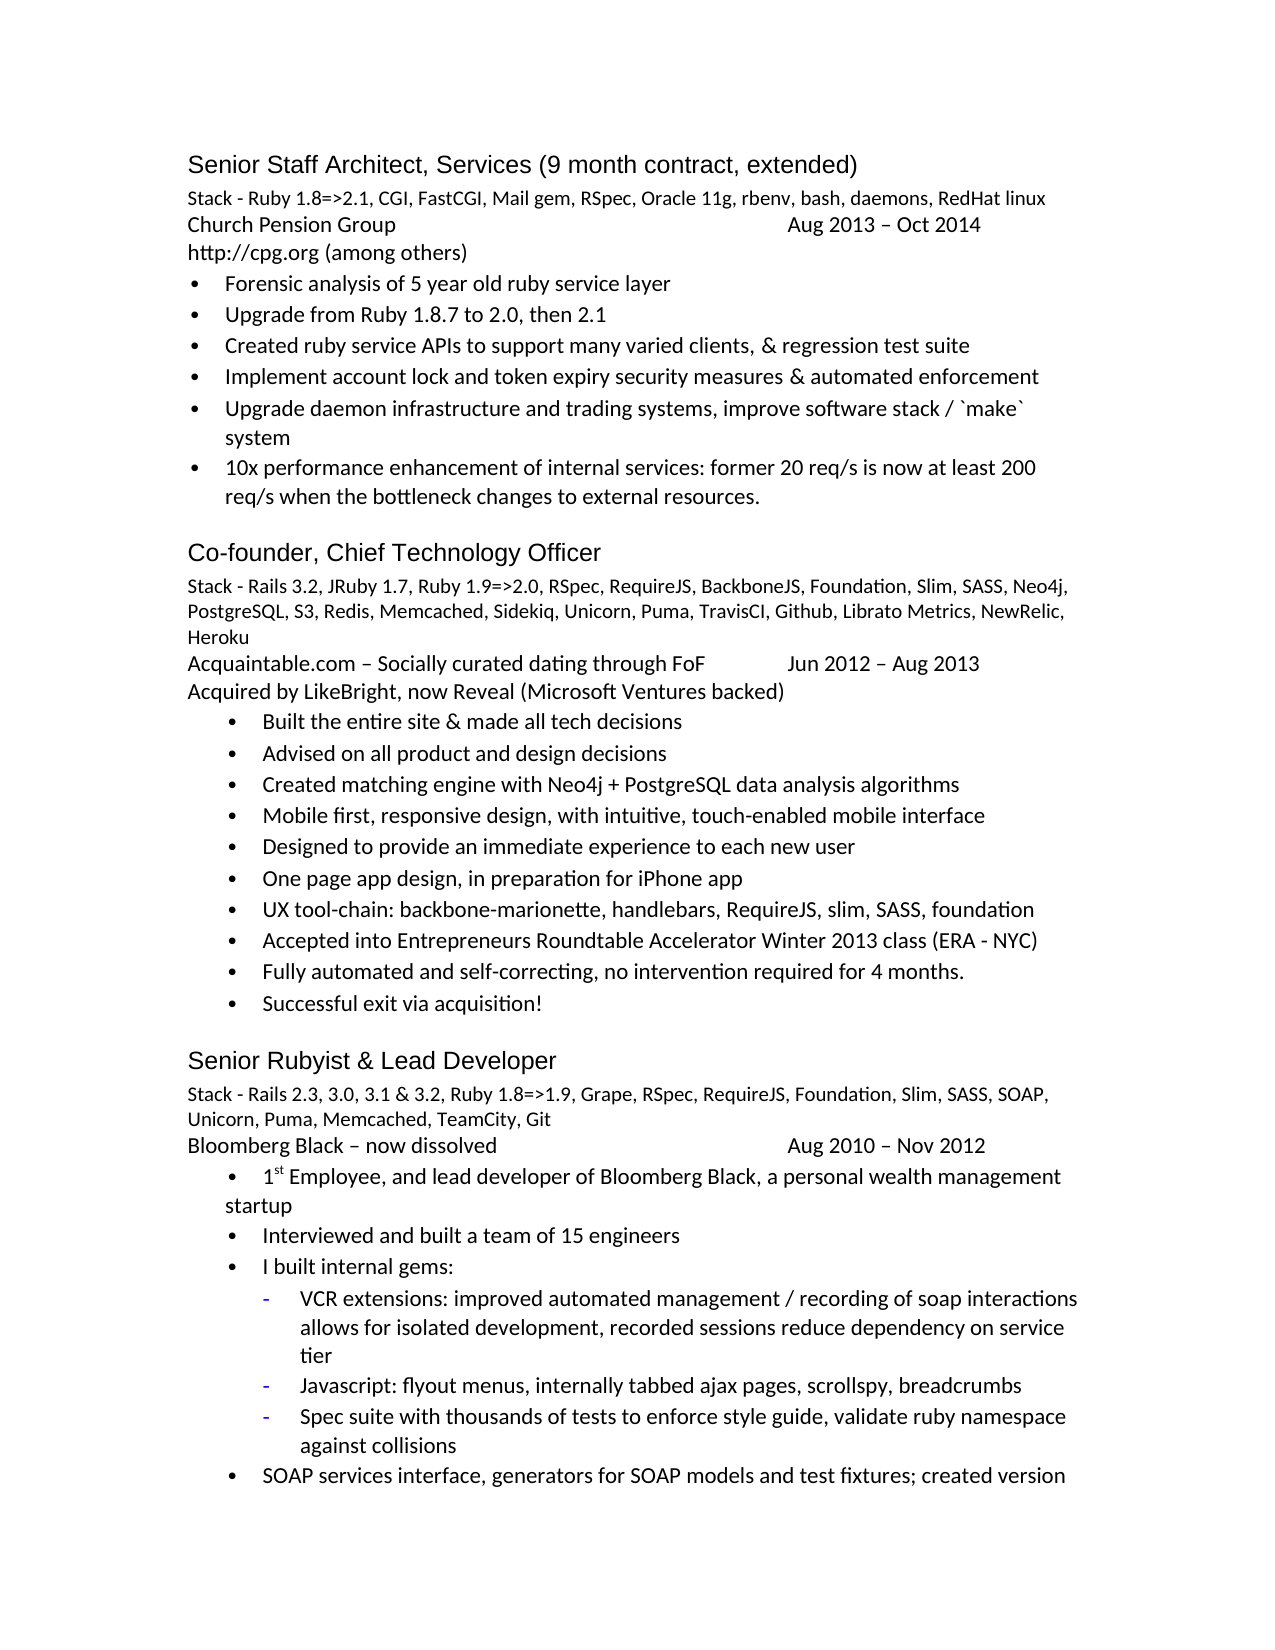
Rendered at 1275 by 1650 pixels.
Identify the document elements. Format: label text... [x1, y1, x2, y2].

list Accepted into Entrepreneurs Roundtable Accelerator Winter 2013 class (ERA - NYC) [225, 924, 1087, 955]
list UX tool-chain: backbone-marionette, handlebars, RequireJS, slim, SASS, foundation [225, 893, 1087, 924]
list 10x performance enhancement of internal services: former 20 req/s is now at least 200 req/s when the bottleneck changes to external resources. [187, 451, 1087, 510]
list Mobile first, responsive design, with intuitive, touch-enabled mobile interface [225, 799, 1087, 830]
list Designed to provide an immediate experience to each new user [225, 830, 1087, 862]
list Interviewed and built a team of 15 engineers [225, 1219, 1087, 1250]
list One page app design, in preparation for iPhone app [225, 862, 1087, 893]
list Created ruby service APIs to support many varied clients, & regression test suite [187, 329, 1087, 360]
list Spec suite with thousands of tests to enforce style guide, validate ruby namespace against collisions [262, 1400, 1087, 1459]
text Bloomberg Black – now dissolved Aug 2010 – Nov 2012 [187, 1132, 1087, 1160]
list VCR extensions: improved automated management / recording of soap interactions allows for isolated development, recorded sessions reduce dependency on service tier [262, 1281, 1087, 1369]
list Successful exit via acquisition! [225, 987, 1087, 1018]
list 1st Employee, and lead developer of Bloomberg Black, a personal wealth management startup [225, 1160, 1087, 1219]
list Created matching engine with Neo4j + PostgreSQL data analysis algorithms [225, 768, 1087, 799]
subtitle Senior Rubyist & Lead Developer [187, 1046, 1087, 1074]
text Stack - Rails 2.3, 3.0, 3.1 & 3.2, Ruby 1.8=>1.9, Grape, RSpec, RequireJS, Foundation, Slim, SASS, SOAP, Unicorn, Puma, Memcached, TeamCity, Git [187, 1081, 1087, 1132]
list I built internal gems: [225, 1250, 1087, 1281]
subtitle Co-founder, Chief Technology Officer [187, 538, 1087, 567]
text Acquaintable.com – Socially curated dating through FoF Jun 2012 – Aug 2013 [187, 649, 1087, 677]
list Advised on all product and design decisions [225, 737, 1087, 768]
text Stack - Rails 3.2, JRuby 1.7, Ruby 1.9=>2.0, RSpec, RequireJS, BackboneJS, Foundation, Slim, SASS, Neo4j, PostgreSQL, S3, Redis, Memcached, Sidekiq, Unicorn, Puma, TravisCI, Github, Librato Metrics, NewRelic, Heroku [187, 573, 1087, 649]
list Upgrade from Ruby 1.8.7 to 2.0, then 2.1 [187, 298, 1087, 329]
list Built the entire site & made all tech decisions [225, 705, 1087, 737]
list Forensic analysis of 5 year old ruby service layer [187, 266, 1087, 298]
list Fully automated and self-correcting, no intervention required for 4 months. [225, 955, 1087, 987]
text Stack - Ruby 1.8=>2.1, CGI, FastCGI, Mail gem, RSpec, Oracle 11g, rbenv, bash, daemons, RedHat linux [187, 185, 1087, 210]
list Upgrade daemon infrastructure and trading systems, improve software stack / `make` system [187, 391, 1087, 451]
list Javascript: flyout menus, internally tabbed ajax pages, scrollspy, breadcrumbs [262, 1369, 1087, 1400]
list Implement account lock and token expiry security measures & automated enforcement [187, 360, 1087, 391]
list SOAP services interface, generators for SOAP models and test fixtures; created version [225, 1459, 1087, 1491]
subtitle Senior Staff Architect, Services (9 month contract, extended) [187, 150, 1087, 179]
text http://cpg.org (among others) [187, 238, 1087, 266]
text Church Pension Group Aug 2013 – Oct 2014 [187, 210, 1087, 238]
text Acquired by LikeBright, now Reveal (Microsoft Ventures backed) [187, 677, 1087, 705]
